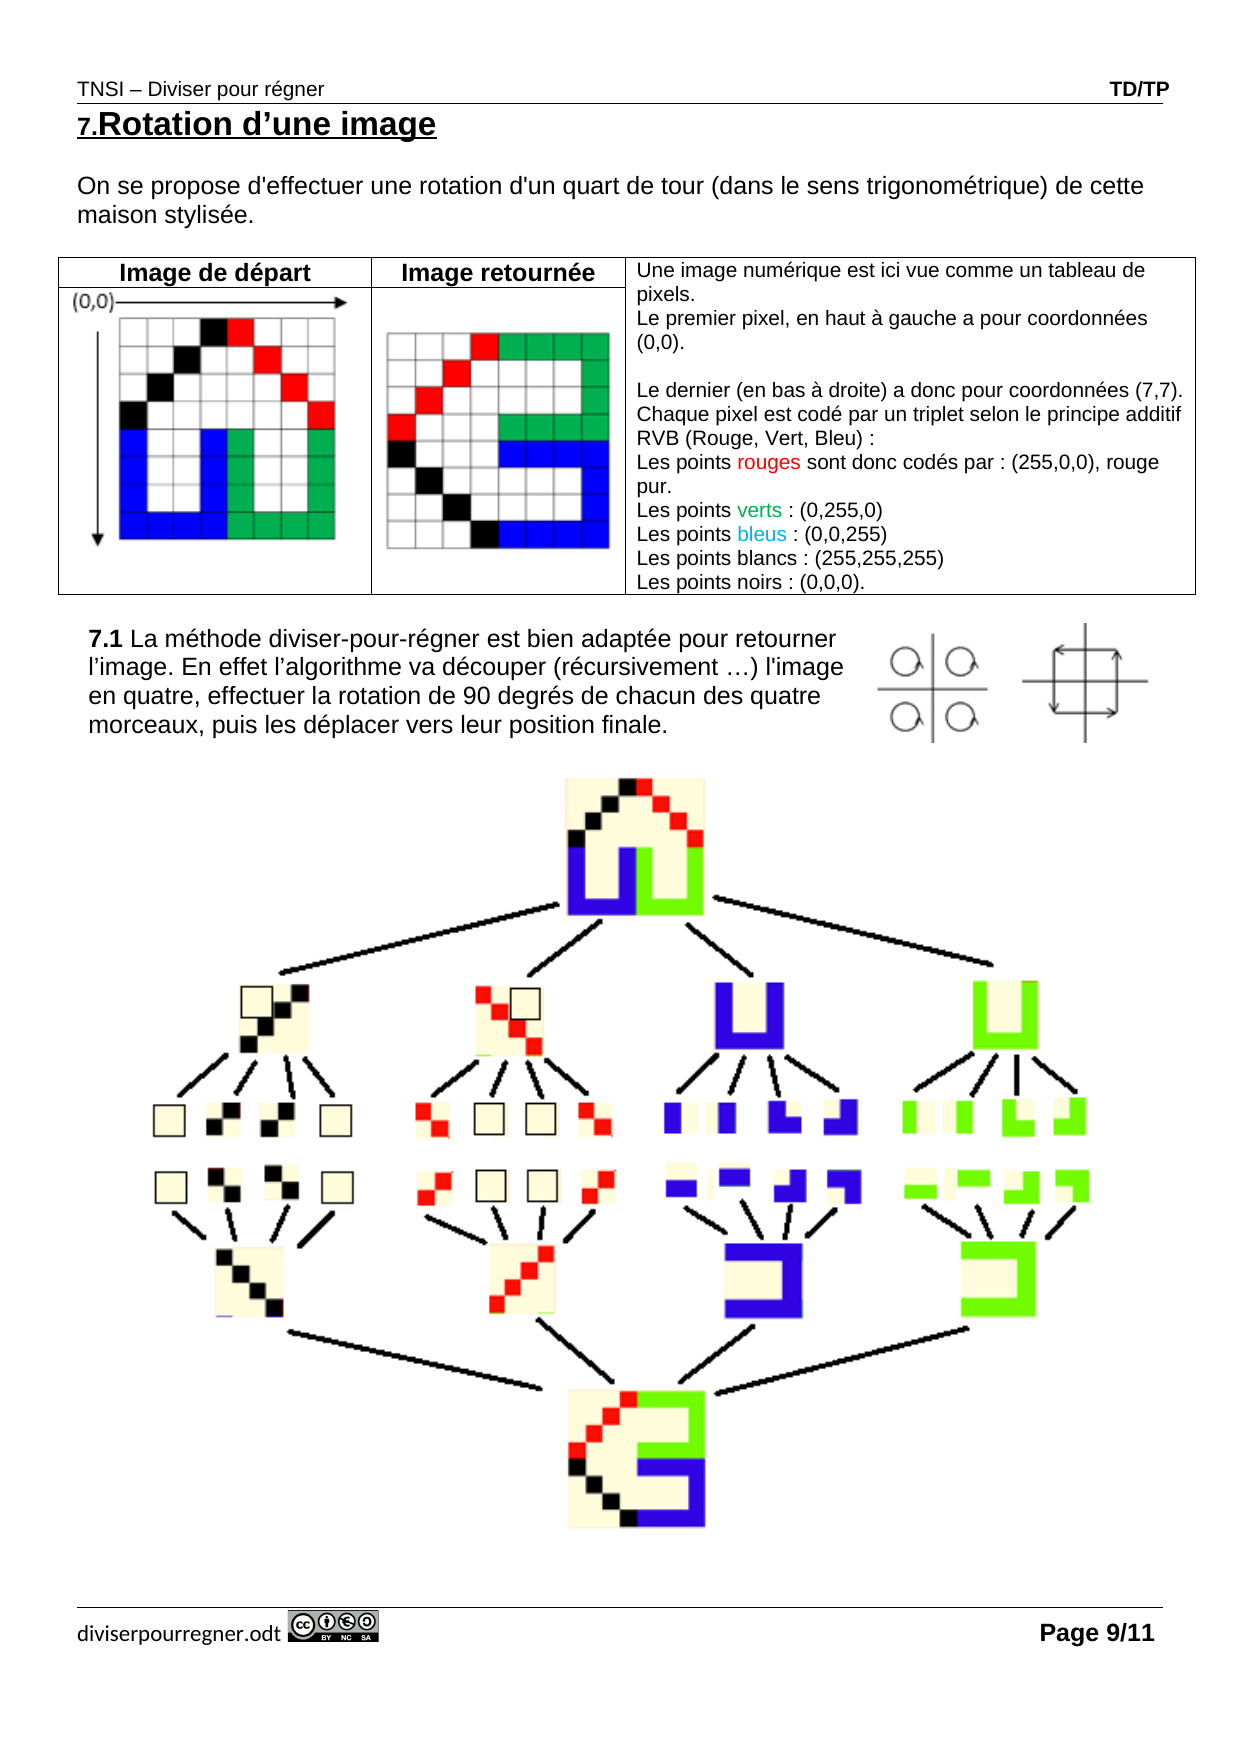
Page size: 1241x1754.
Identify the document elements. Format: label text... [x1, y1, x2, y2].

list Rotation d’une image [77, 104, 1163, 142]
text On se propose d'effectuer une rotation d'un quart de tour (dans le sens trigonométrique) de cette maison stylisée. [77, 171, 1163, 228]
table_cell [372, 288, 625, 594]
table_header [1152, 624, 1163, 742]
table_cell [59, 288, 371, 594]
picture [138, 771, 1102, 1539]
table_header Une image numérique est ici vue comme un tableau de pixels. Le premier pixel, en haut à gauche a pour coordonnées (0,0). Le dernier (en bas à droite) a donc pour coordonnées (7,7). Chaque pixel est codé par un triplet selon le principe additif RVB (Rouge, Vert, Bleu) : Les points rouges sont donc codés par : (255,0,0), rouge pur. Les points verts : (0,255,0) Les points bleus : (0,0,255) Les points blancs : (255,255,255) Les points noirs : (0,0,0). [626, 258, 1195, 594]
picture [287, 1610, 379, 1642]
table_header Image retournée [372, 258, 625, 287]
table_header 7.1 La méthode diviser-pour-régner est bien adaptée pour retourner l’image. En effet l’algorithme va découper (récursivement …) l'image en quatre, effectuer la rotation de 90 degrés de chacun des quatre morceaux, puis les déplacer vers leur position finale. [77, 624, 859, 742]
table_header Image de départ [59, 258, 371, 287]
table_header [860, 624, 870, 742]
